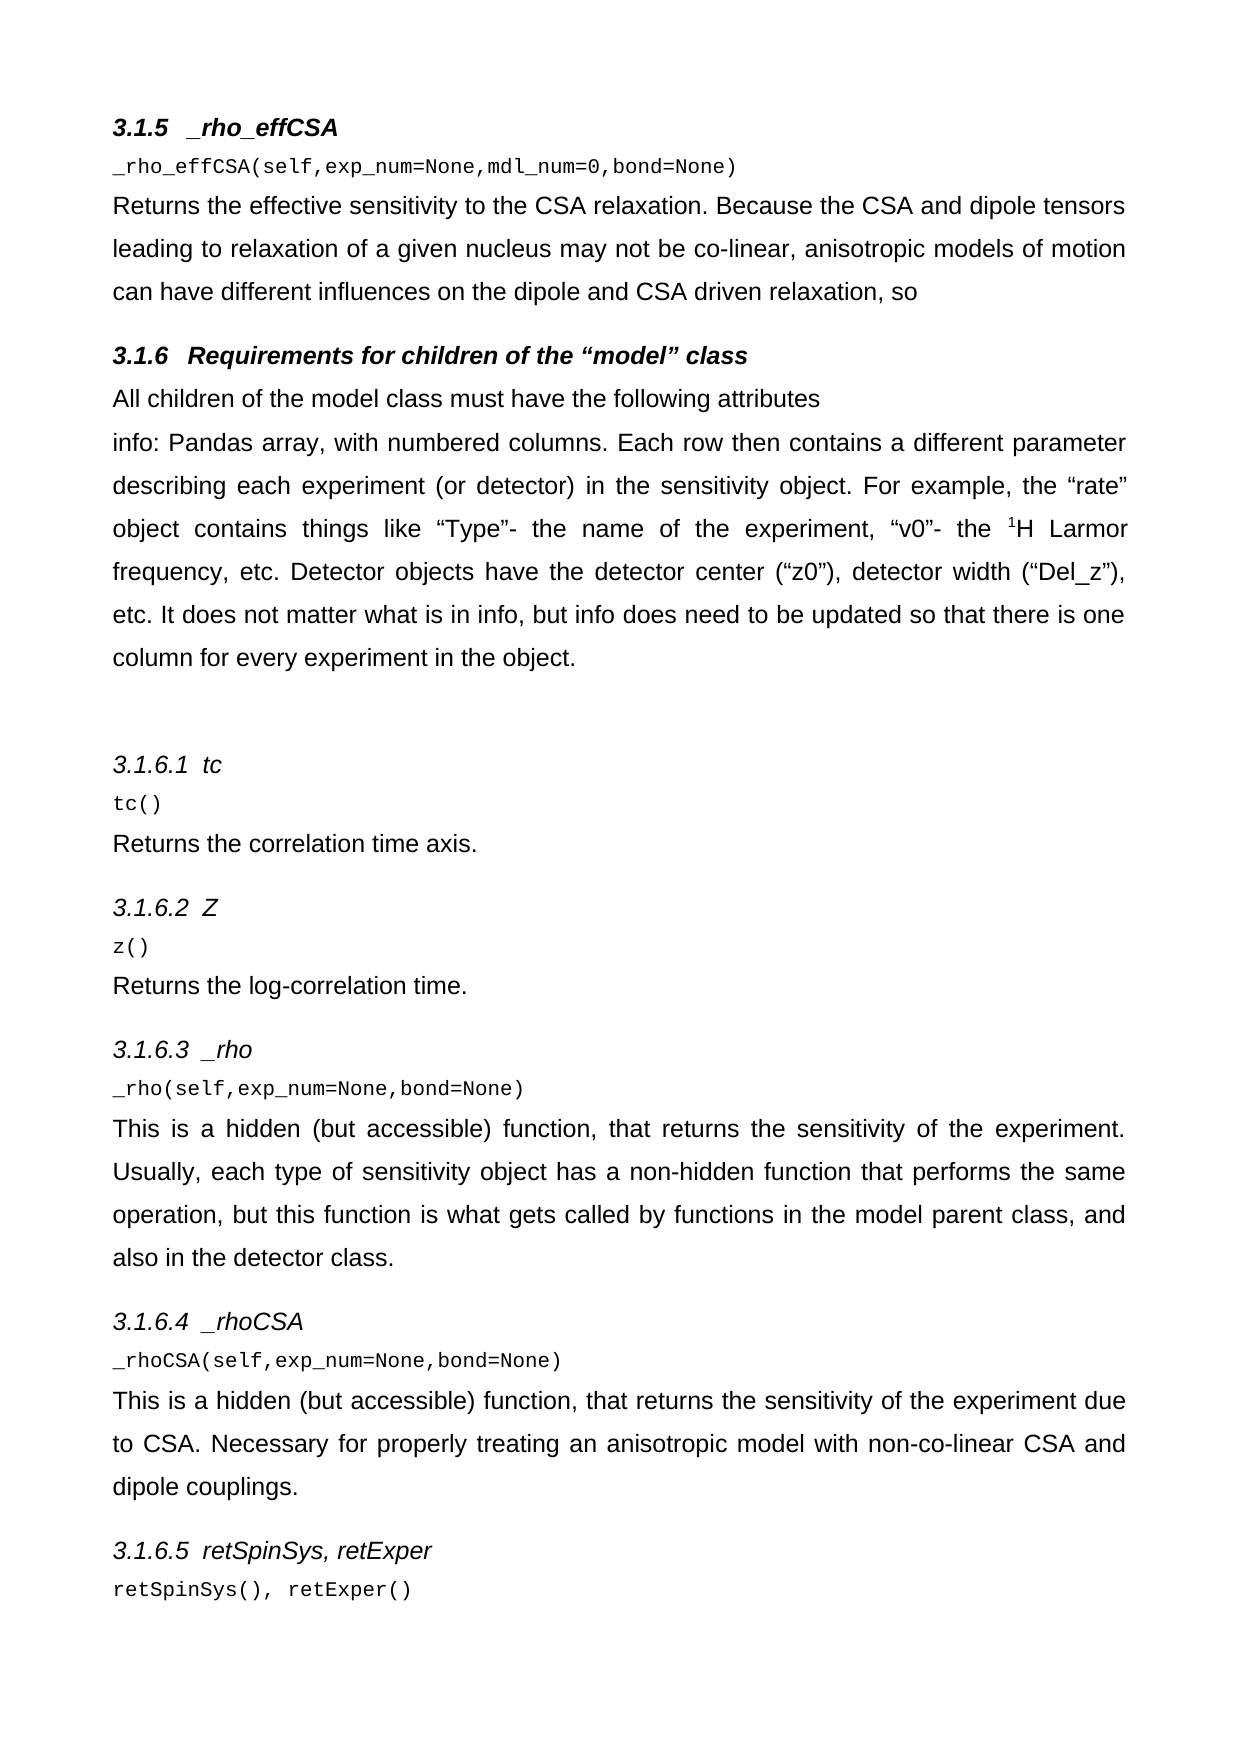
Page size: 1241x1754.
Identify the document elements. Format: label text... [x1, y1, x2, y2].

text This is a hidden (but accessible) function, that returns the sensitivity of the experiment due to CSA. Necessary for properly treating an anisotropic model with non-co-linear CSA and dipole couplings. [112, 1386, 1128, 1501]
subtitle Requirements for children of the “model” class [112, 341, 1128, 370]
text info: Pandas array, with numbered columns. Each row then contains a different parameter describing each experiment (or detector) in the sensitivity object. For example, the “rate” object contains things like “Type”- the name of the experiment, “v0”- the 1H Larmor frequency, etc. Detector objects have the detector center (“z0”), detector width (“Del_z”), etc. It does not matter what is in info, but info does need to be updated so that there is one column for every experiment in the object. [112, 427, 1128, 672]
text z() [112, 936, 1128, 959]
text retSpinSys(), retExper() [112, 1579, 1128, 1603]
text Returns the effective sensitivity to the CSA relaxation. Because the CSA and dipole tensors leading to relaxation of a given nucleus may not be co-linear, anisotropic models of motion can have different influences on the dipole and CSA driven relaxation, so [112, 191, 1128, 306]
subtitle _rho [112, 1035, 1128, 1064]
subtitle tc [112, 750, 1128, 779]
text Returns the correlation time axis. [112, 829, 1128, 857]
subtitle _rhoCSA [112, 1307, 1128, 1336]
text _rhoCSA(self,exp_num=None,bond=None) [112, 1350, 1128, 1374]
text _rho_effCSA(self,exp_num=None,mdl_num=0,bond=None) [112, 156, 1128, 179]
text _rho(self,exp_num=None,bond=None) [112, 1078, 1128, 1102]
text tc() [112, 793, 1128, 817]
subtitle _rho_effCSA [112, 112, 1128, 141]
subtitle Z [112, 893, 1128, 921]
subtitle retSpinSys, retExper [112, 1536, 1128, 1564]
text All children of the model class must have the following attributes [112, 384, 1128, 413]
text Returns the log-correlation time. [112, 971, 1128, 1000]
text This is a hidden (but accessible) function, that returns the sensitivity of the experiment. Usually, each type of sensitivity object has a non-hidden function that performs the same operation, but this function is what gets called by functions in the model parent class, and also in the detector class. [112, 1114, 1128, 1272]
